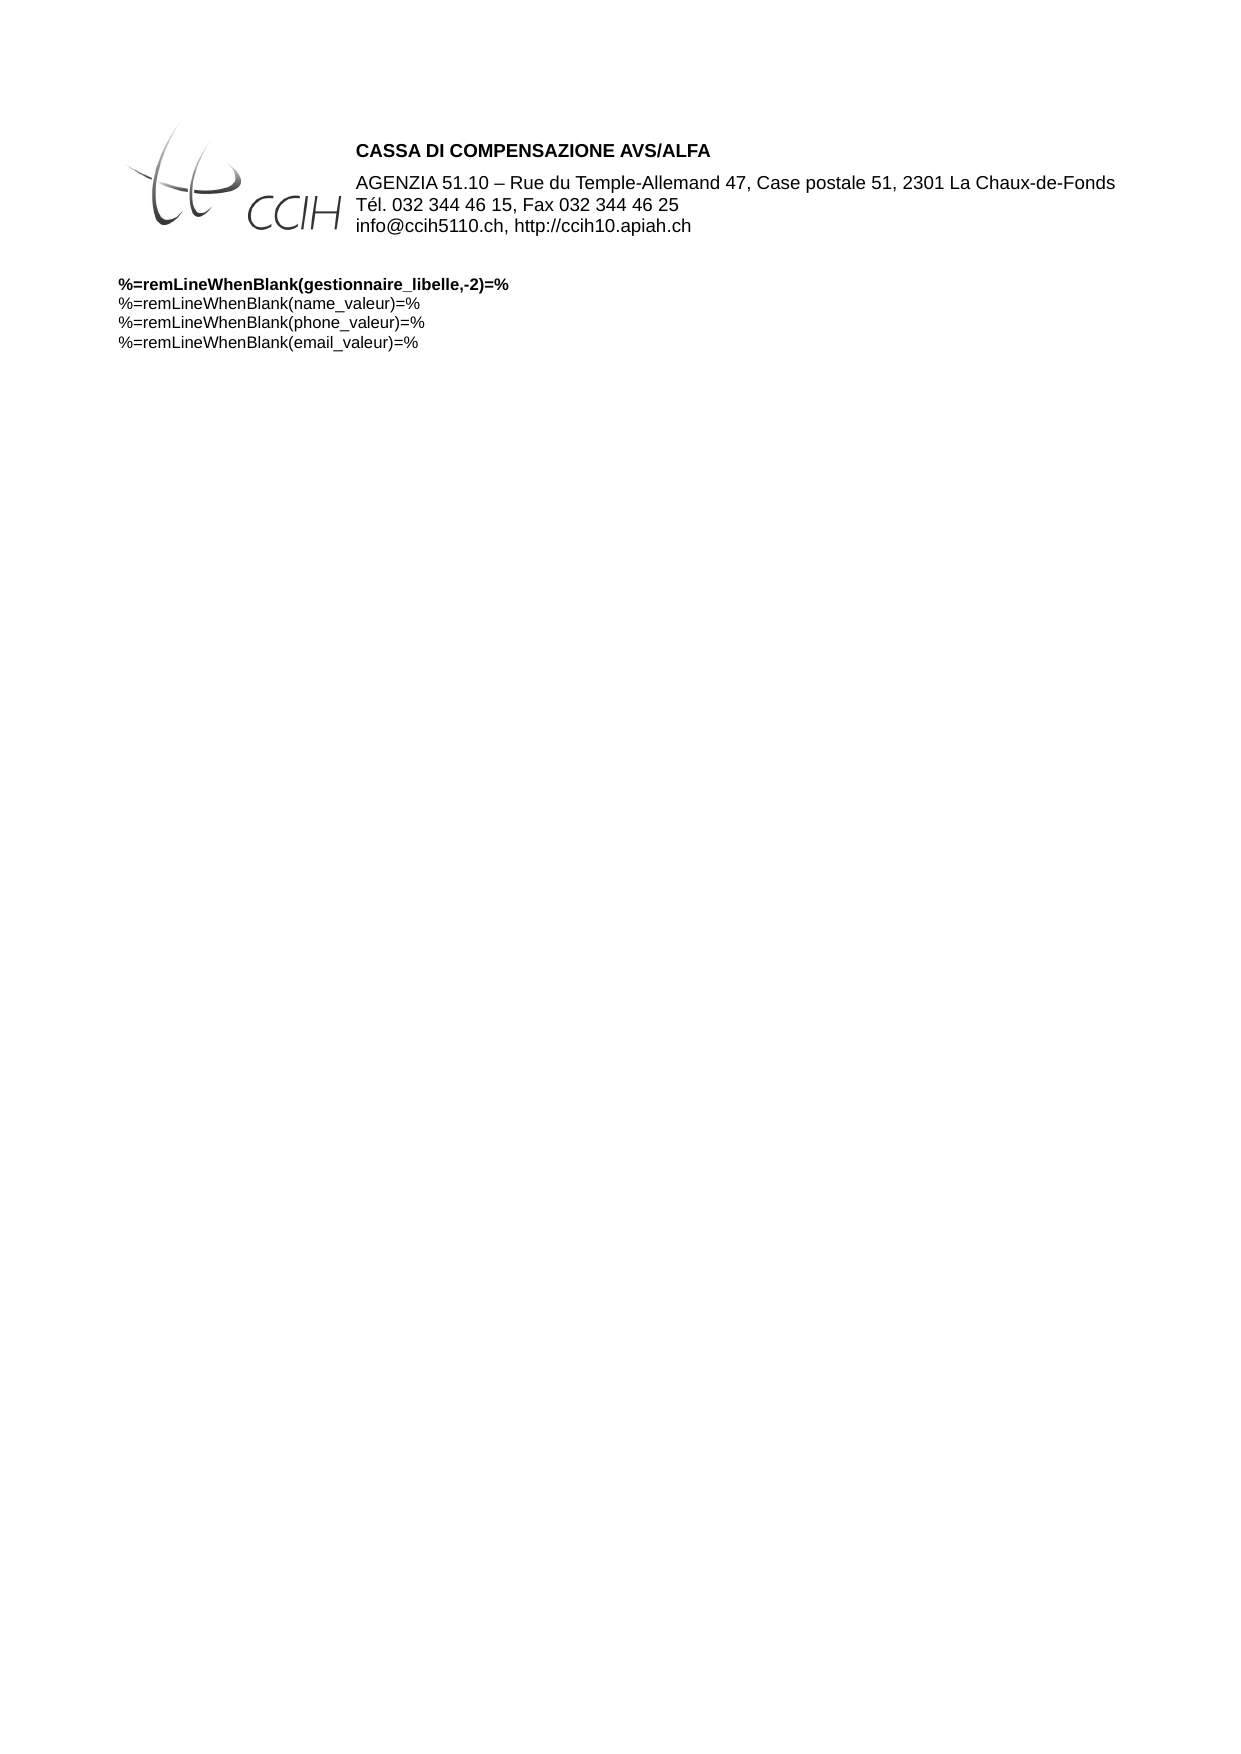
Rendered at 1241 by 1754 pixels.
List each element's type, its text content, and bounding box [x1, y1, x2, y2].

text info@ccih5110.ch, http://ccih10.apiah.ch [118, 215, 1122, 237]
picture [124, 118, 242, 226]
text %=remLineWhenBlank(phone_valeur)=% [118, 313, 1122, 332]
text AGENZIA 51.10 – Rue du Temple-Allemand 47, Case postale 51, 2301 La Chaux-de-Fonds [242, 172, 1122, 193]
text Tél. 032 344 46 15, Fax 032 344 46 25 [242, 193, 1122, 215]
text %=remLineWhenBlank(email_valeur)=% [118, 332, 1122, 352]
picture [247, 195, 344, 231]
text CASSA DI COMPENSAZIONE AVS/ALFA [242, 140, 1122, 161]
text %=remLineWhenBlank(name_valeur)=% [118, 294, 1122, 313]
text %=remLineWhenBlank(gestionnaire_libelle,-2)=% [118, 275, 1122, 294]
